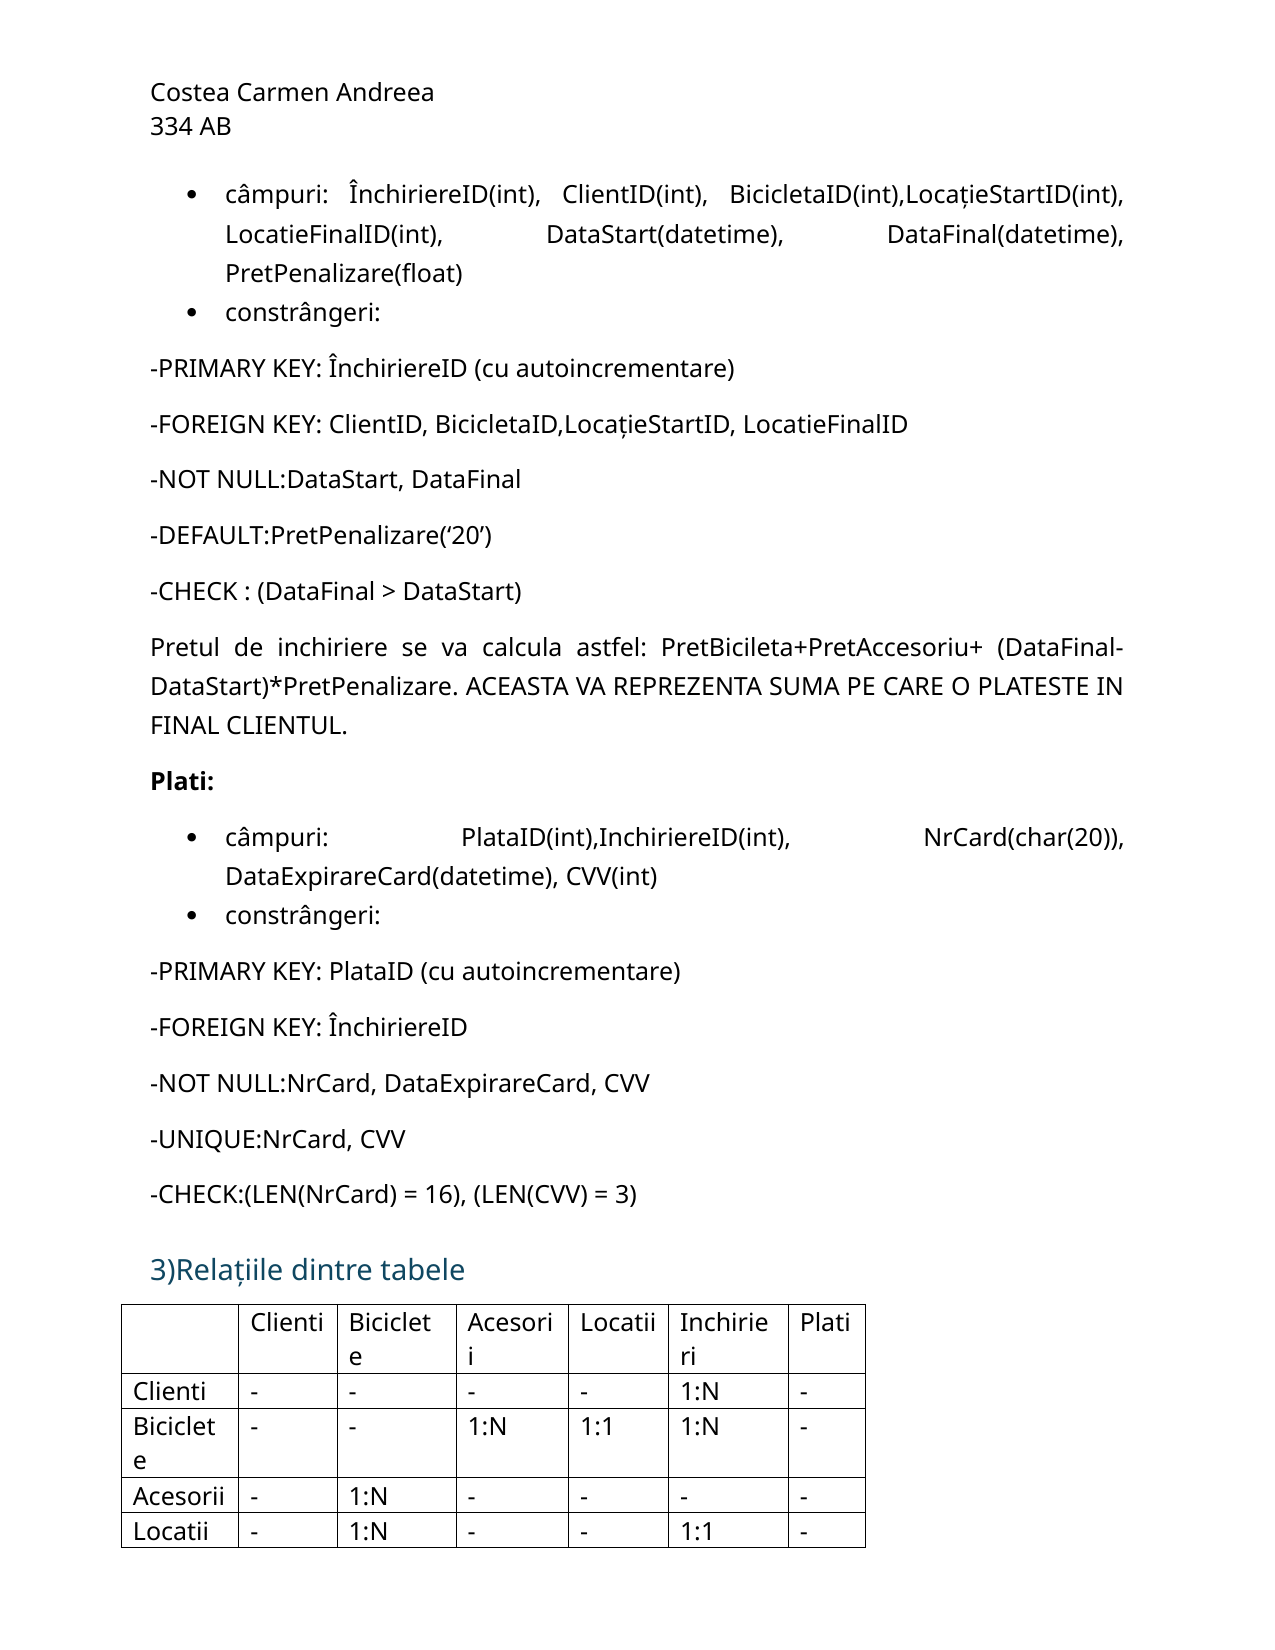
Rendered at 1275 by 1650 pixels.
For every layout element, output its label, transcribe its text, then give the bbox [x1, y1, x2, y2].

text -CHECK : (DataFinal > DataStart) [150, 574, 1125, 608]
table_header Locatii [569, 1305, 668, 1373]
table_cell 1:N [338, 1478, 456, 1512]
table_cell 1:N [669, 1374, 788, 1408]
table_cell - [457, 1478, 568, 1512]
list constrângeri: [187, 898, 1125, 932]
table_cell - [789, 1513, 865, 1547]
table_cell - [569, 1374, 668, 1408]
table_cell 1:1 [669, 1513, 788, 1547]
text Pretul de inchiriere se va calcula astfel: PretBicileta+PretAccesoriu+ (DataFinal-DataStart)*PretPenalizare. ACEASTA VA REPREZENTA SUMA PE CARE O PLATESTE IN FINAL CLIENTUL. [150, 630, 1125, 742]
table_header Clienti [239, 1305, 337, 1373]
text -PRIMARY KEY: PlataID (cu autoincrementare) [150, 954, 1125, 988]
text -PRIMARY KEY: ÎnchiriereID (cu autoincrementare) [150, 351, 1125, 384]
table_cell 1:N [338, 1513, 456, 1547]
text -FOREIGN KEY: ÎnchiriereID [150, 1010, 1125, 1044]
table_cell Acesorii [122, 1478, 238, 1512]
table_cell - [669, 1478, 788, 1512]
table_header [122, 1305, 238, 1373]
table_cell - [457, 1513, 568, 1547]
text -CHECK:(LEN(NrCard) = 16), (LEN(CVV) = 3) [150, 1177, 1125, 1211]
table_cell 1:1 [569, 1409, 668, 1477]
table_cell 1:N [457, 1409, 568, 1477]
text Plati: [150, 764, 1125, 798]
table_cell - [569, 1478, 668, 1512]
table_header Inchirieri [669, 1305, 788, 1373]
subtitle 3)Relațiile dintre tabele [150, 1250, 1125, 1289]
table_cell - [789, 1409, 865, 1477]
table_header Plati [789, 1305, 865, 1373]
table_cell - [569, 1513, 668, 1547]
table_cell - [239, 1409, 337, 1477]
table_cell - [789, 1374, 865, 1408]
table_cell - [789, 1478, 865, 1512]
list constrângeri: [187, 295, 1125, 329]
list câmpuri: PlataID(int),InchiriereID(int), NrCard(char(20)), DataExpirareCard(datetime), CVV(int) [187, 820, 1125, 893]
table_cell - [239, 1374, 337, 1408]
list câmpuri: ÎnchiriereID(int), ClientID(int), BicicletaID(int),LocațieStartID(int), LocatieFinalID(int), DataStart(datetime), DataFinal(datetime), PretPenalizare(float) [187, 177, 1125, 289]
table_cell - [239, 1478, 337, 1512]
text -UNIQUE:NrCard, CVV [150, 1121, 1125, 1155]
text -FOREIGN KEY: ClientID, BicicletaID,LocațieStartID, LocatieFinalID [150, 406, 1125, 440]
table_cell - [338, 1409, 456, 1477]
text -NOT NULL:NrCard, DataExpirareCard, CVV [150, 1066, 1125, 1099]
text -NOT NULL:DataStart, DataFinal [150, 462, 1125, 496]
table_header Biciclete [338, 1305, 456, 1373]
table_cell 1:N [669, 1409, 788, 1477]
table_cell Locatii [122, 1513, 238, 1547]
table_cell Clienti [122, 1374, 238, 1408]
text -DEFAULT:PretPenalizare(‘20’) [150, 518, 1125, 552]
table_cell - [457, 1374, 568, 1408]
table_cell Biciclete [122, 1409, 238, 1477]
table_cell - [338, 1374, 456, 1408]
table_cell - [239, 1513, 337, 1547]
table_header Acesorii [457, 1305, 568, 1373]
